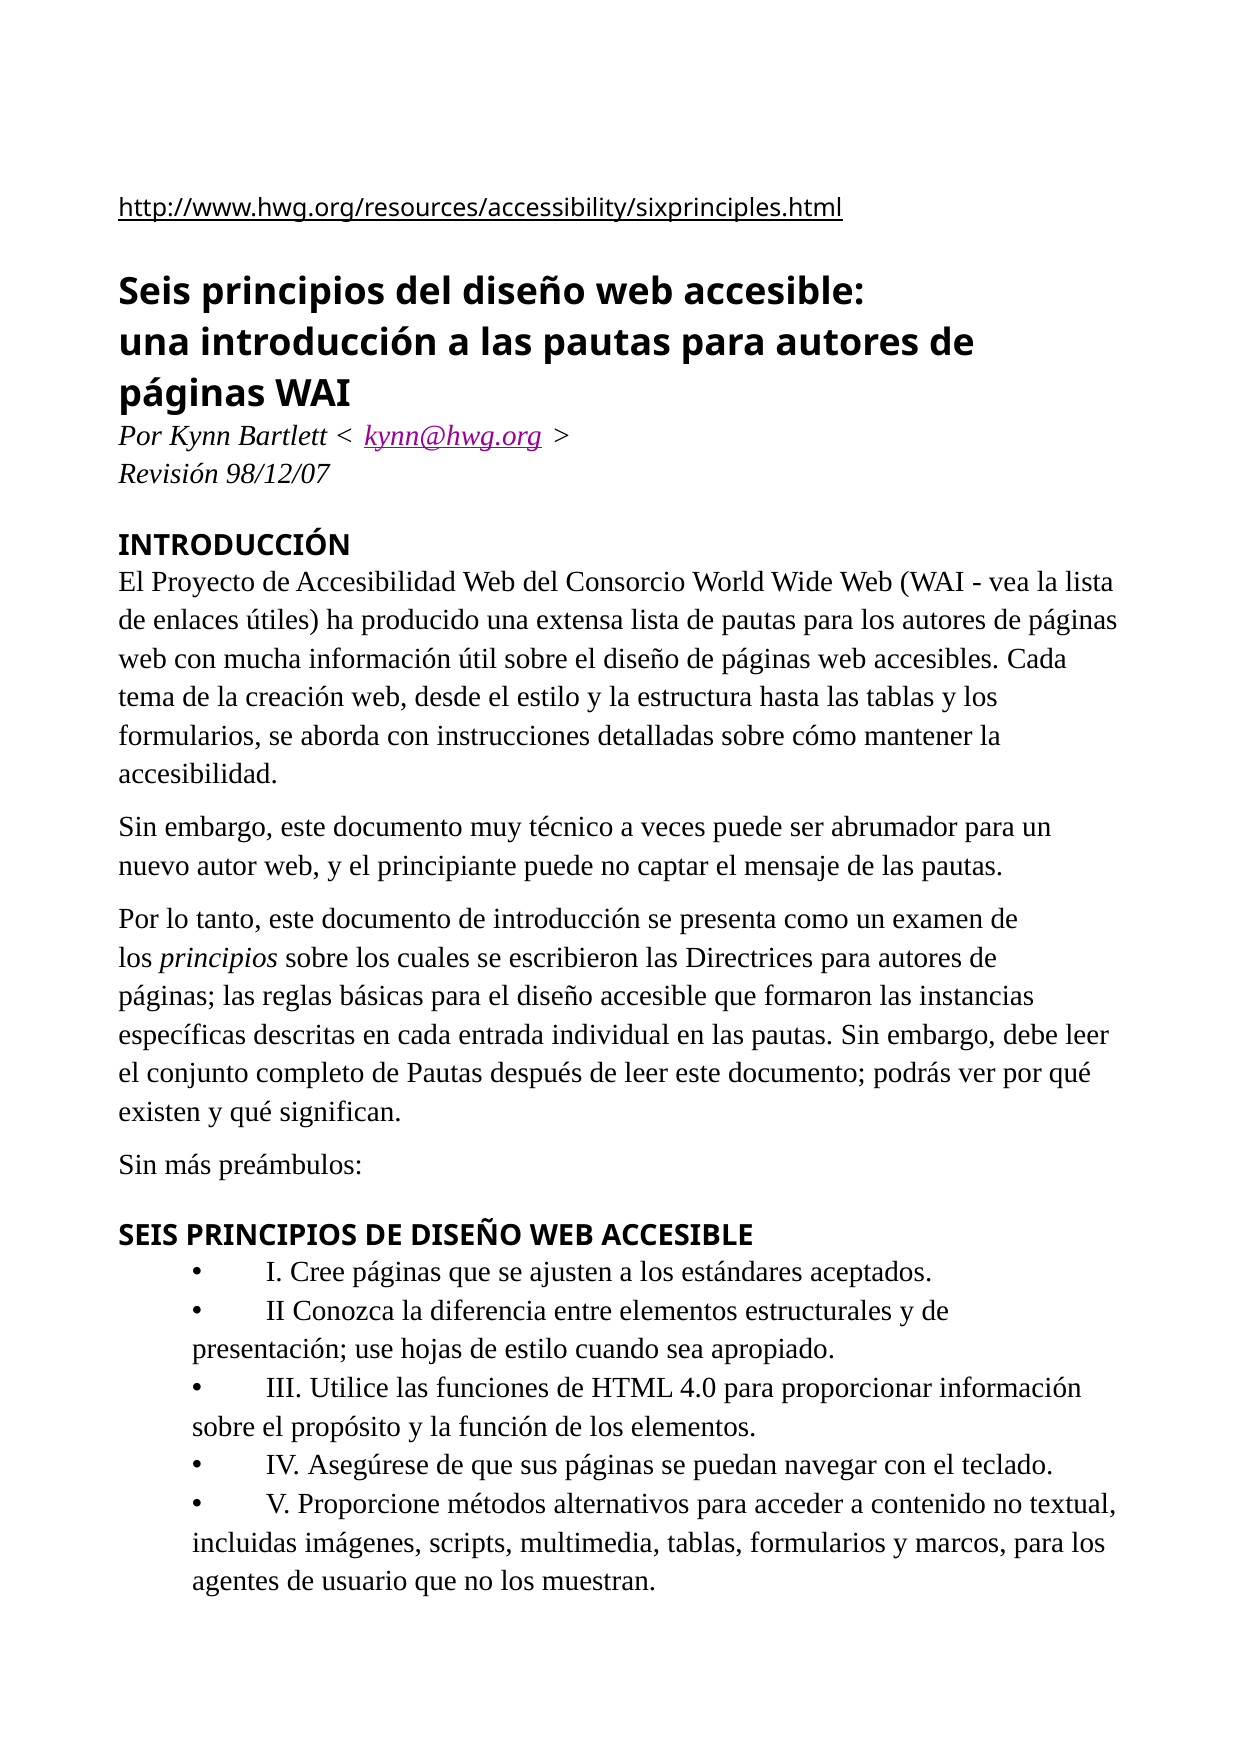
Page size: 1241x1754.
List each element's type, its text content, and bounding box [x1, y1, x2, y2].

text Sin embargo, este documento muy técnico a veces puede ser abrumador para un nuevo autor web, y el principiante puede no captar el mensaje de las pautas. [118, 809, 1122, 882]
text Por lo tanto, este documento de introducción se presenta como un examen de los principios sobre los cuales se escribieron las Directrices para autores de páginas; las reglas básicas para el diseño accesible que formaron las instancias específicas descritas en cada entrada individual en las pautas. Sin embargo, debe leer el conjunto completo de Pautas después de leer este documento; podrás ver por qué existen y qué significan. [118, 901, 1122, 1127]
text http://www.hwg.org/resources/accessibility/sixprinciples.html [118, 190, 1122, 224]
list III. Utilice las funciones de HTML 4.0 para proporcionar información sobre el propósito y la función de los elementos. [192, 1370, 1122, 1442]
list V. Proporcione métodos alternativos para acceder a contenido no textual, incluidas imágenes, scripts, multimedia, tablas, formularios y marcos, para los agentes de usuario que no los muestran. [192, 1486, 1122, 1597]
text El Proyecto de Accesibilidad Web del Consorcio World Wide Web (WAI - vea la lista de enlaces útiles) ha producido una extensa lista de pautas para los autores de páginas web con mucha información útil sobre el diseño de páginas web accesibles. Cada tema de la creación web, desde el estilo y la estructura hasta las tablas y los formularios, se aborda con instrucciones detalladas sobre cómo mantener la accesibilidad. [118, 564, 1122, 790]
text Sin más preámbulos: [118, 1147, 1122, 1181]
subtitle SEIS PRINCIPIOS DE DISEÑO WEB ACCESIBLE [118, 1215, 1122, 1254]
list I. Cree páginas que se ajusten a los estándares aceptados. [192, 1254, 1122, 1288]
subtitle INTRODUCCIÓN [118, 524, 1122, 564]
subtitle Seis principios del diseño web accesible: una introducción a las pautas para autores de páginas WAI [118, 264, 1122, 418]
text Por Kynn Bartlett < kynn@hwg.org > Revisión 98/12/07 [118, 418, 1122, 490]
list IV. Asegúrese de que sus páginas se puedan navegar con el teclado. [192, 1447, 1122, 1481]
list II Conozca la diferencia entre elementos estructurales y de presentación; use hojas de estilo cuando sea apropiado. [192, 1293, 1122, 1365]
